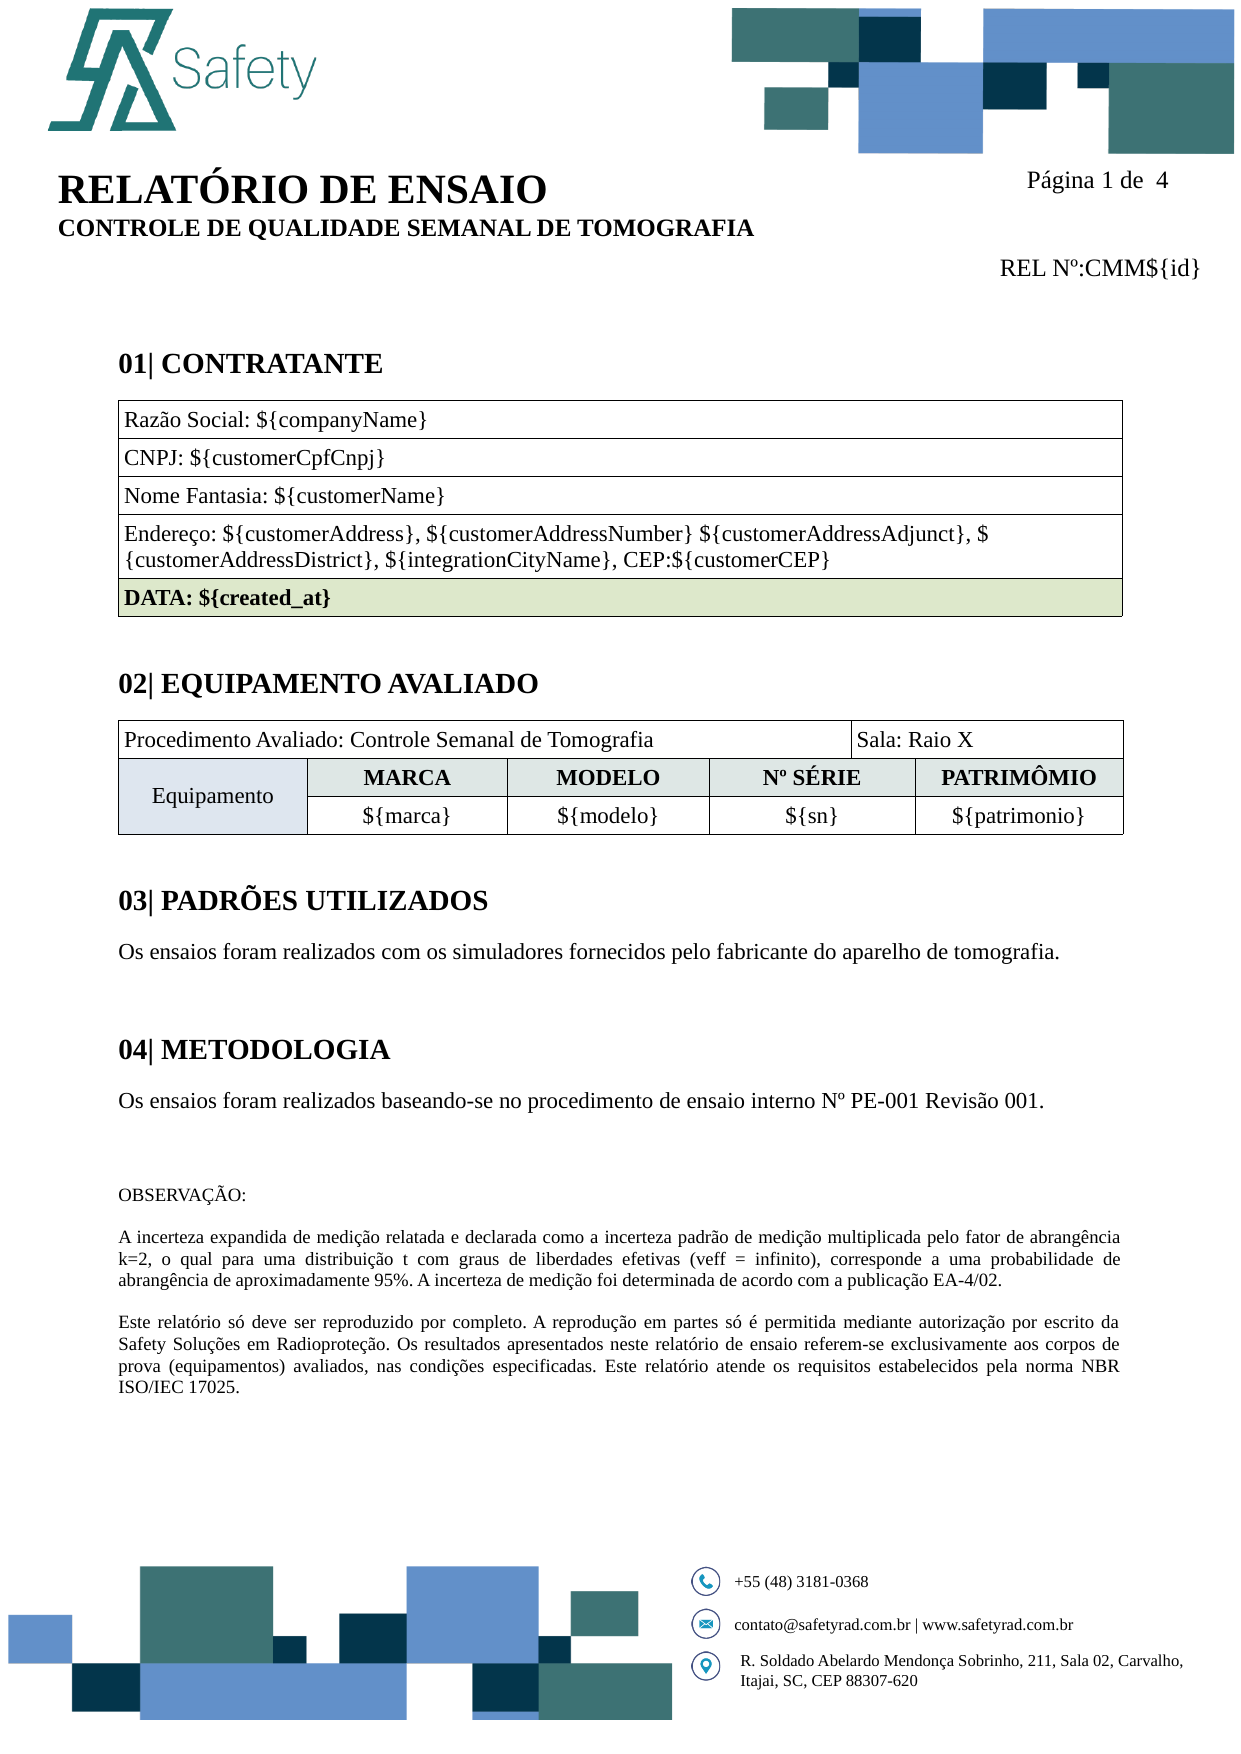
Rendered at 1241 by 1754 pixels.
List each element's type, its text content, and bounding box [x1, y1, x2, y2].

table_header Razão Social: ${companyName} [119, 401, 1122, 438]
text 04| METODOLOGIA [118, 1032, 1122, 1066]
text Os ensaios foram realizados com os simuladores fornecidos pelo fabricante do aparelho de tomografia. [118, 938, 1122, 964]
table_cell Equipamento [119, 759, 307, 834]
picture [47, 8, 317, 131]
text 01| CONTRATANTE [118, 346, 1122, 379]
text 03| PADRÕES UTILIZADOS [118, 883, 1122, 917]
text 02| EQUIPAMENTO AVALIADO [118, 666, 1122, 699]
picture [691, 1651, 721, 1681]
table_cell MARCA [308, 759, 507, 796]
text OBSERVAÇÃO: [118, 1183, 1122, 1205]
table_cell ${modelo} [508, 797, 709, 834]
table_cell ${marca} [308, 797, 507, 834]
table_cell ${patrimonio} [916, 797, 1123, 834]
table_cell MODELO [508, 759, 709, 796]
text A incerteza expandida de medição relatada e declarada como a incerteza padrão de medição multiplicada pelo fator de abrangência k=2, o qual para uma distribuição t com graus de liberdades efetivas (veff = infinito), corresponde a uma probabilidade de abrangência de aproximadamente 95%. A incerteza de medição foi determinada de acordo com a publicação EA-4/02. [118, 1226, 1122, 1291]
table_cell Nº SÉRIE [710, 759, 915, 796]
picture [731, 8, 1235, 154]
table_cell PATRIMÔMIO [916, 759, 1123, 796]
text Este relatório só deve ser reproduzido por completo. A reprodução em partes só é permitida mediante autorização por escrito da Safety Soluções em Radioproteção. Os resultados apresentados neste relatório de ensaio referem-se exclusivamente aos corpos de prova (equipamentos) avaliados, nas condições especificadas. Este relatório atende os requisitos estabelecidos pela norma NBR ISO/IEC 17025. [118, 1311, 1122, 1398]
table_cell CNPJ: ${customerCpfCnpj} [119, 439, 1122, 476]
picture [8, 1566, 673, 1720]
picture [691, 1566, 721, 1596]
text Os ensaios foram realizados baseando-se no procedimento de ensaio interno Nº PE-001 Revisão 001. [118, 1087, 1122, 1113]
table_cell Nome Fantasia: ${customerName} [119, 477, 1122, 514]
table_header Procedimento Avaliado: Controle Semanal de Tomografia [119, 721, 851, 758]
picture [691, 1608, 721, 1639]
table_header Sala: Raio X [852, 721, 1123, 758]
table_cell Endereço: ${customerAddress}, ${customerAddressNumber} ${customerAddressAdjunct}, ${customerAddressDistrict}, ${integrationCityName}, CEP:${customerCEP} [119, 515, 1122, 578]
table_cell DATA: ${created_at} [119, 579, 1122, 616]
table_cell ${sn} [710, 797, 915, 834]
